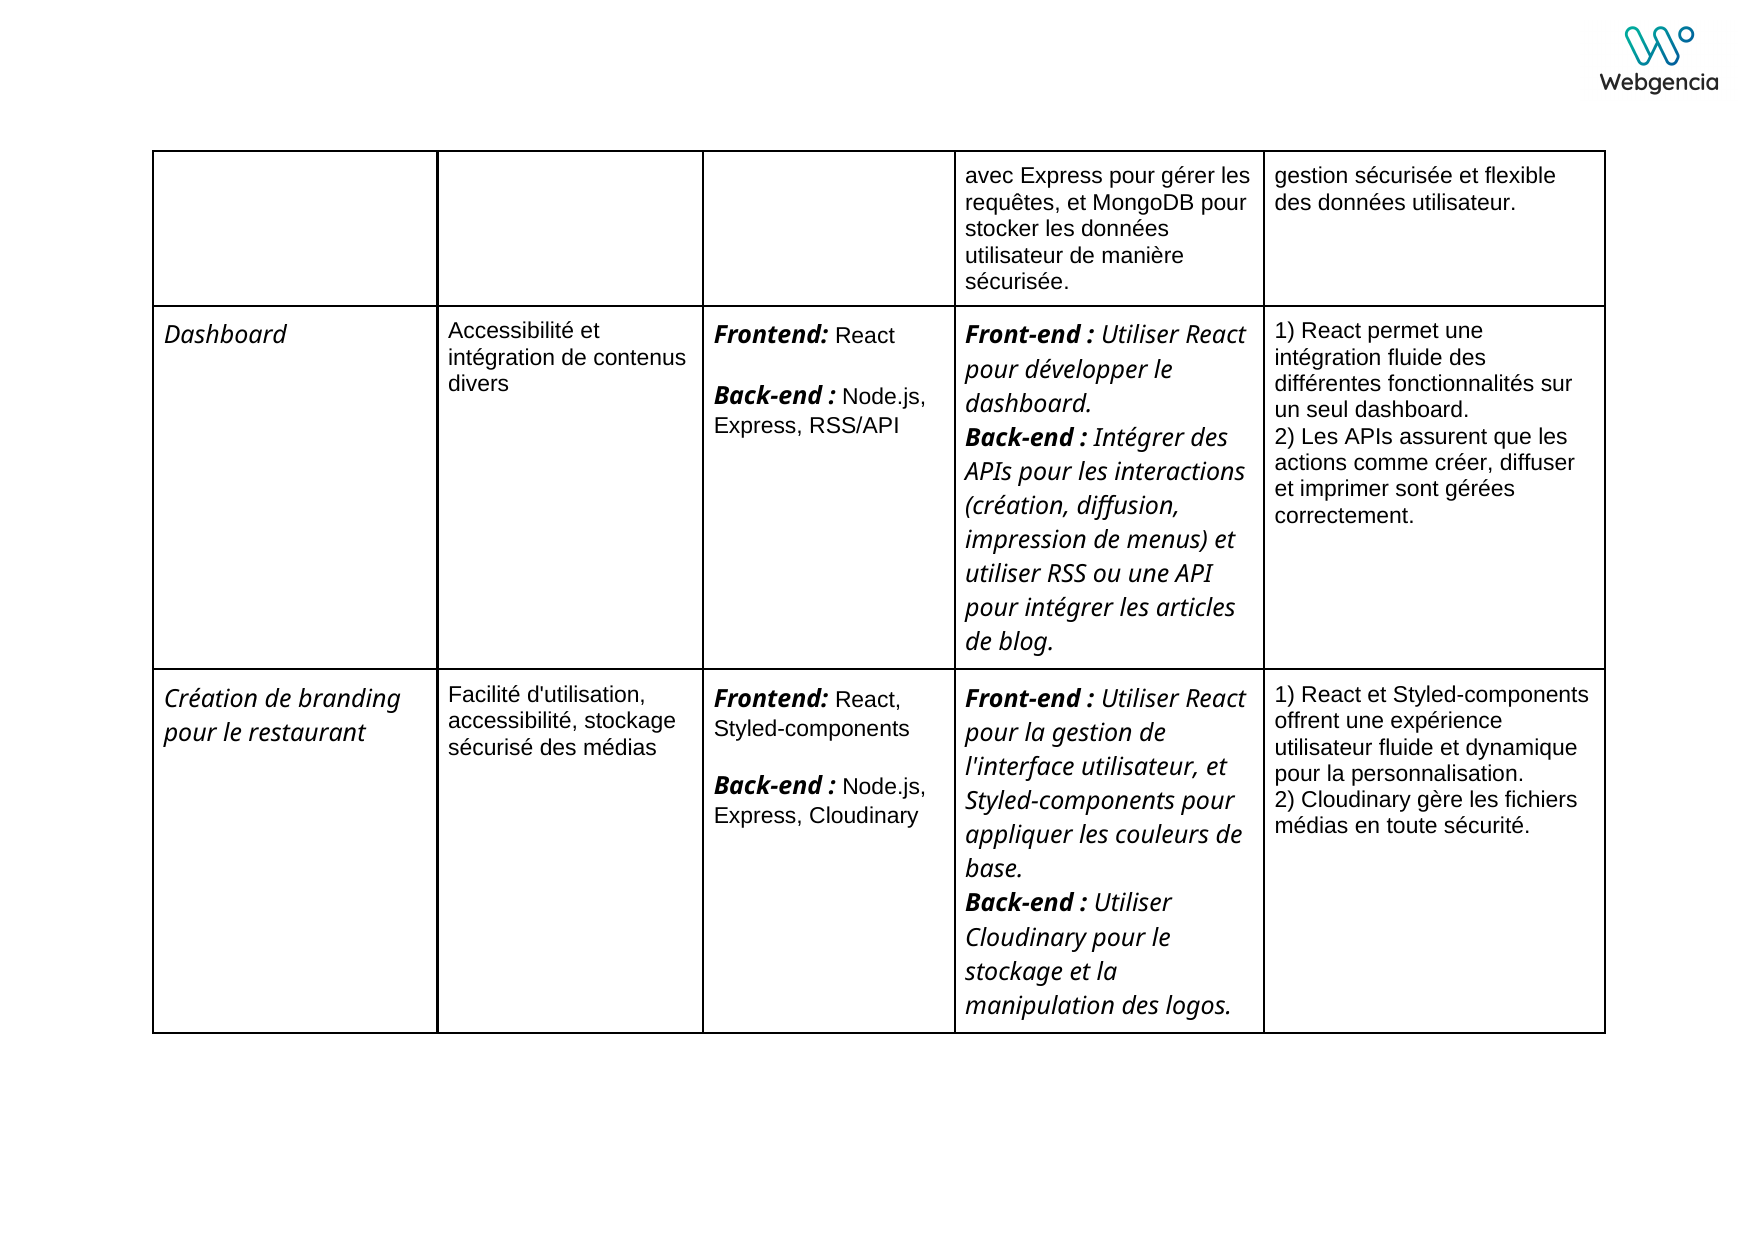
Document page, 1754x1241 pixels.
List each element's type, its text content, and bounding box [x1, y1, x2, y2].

table_cell Front-end : Utiliser React pour la gestion de l'interface utilisateur, et Styled-components pour appliquer les couleurs de base. Back-end : Utiliser Cloudinary pour le stockage et la manipulation des logos. [956, 670, 1263, 1032]
table_cell avec Express pour gérer les requêtes, et MongoDB pour stocker les données utilisateur de manière sécurisée. [956, 152, 1263, 305]
table_cell Accessibilité et intégration de contenus divers [439, 307, 702, 668]
table_cell [154, 152, 436, 305]
picture [1580, 20, 1739, 101]
table_cell 1) React permet une intégration fluide des différentes fonctionnalités sur un seul dashboard. 2) Les APIs assurent que les actions comme créer, diffuser et imprimer sont gérées correctement. [1265, 307, 1604, 668]
table_cell Frontend: React, Styled-components Back-end : Node.js, Express, Cloudinary [704, 670, 954, 1032]
table_cell gestion sécurisée et flexible des données utilisateur. [1265, 152, 1604, 305]
table_cell Front-end : Utiliser React pour développer le dashboard. Back-end : Intégrer des APIs pour les interactions (création, diffusion, impression de menus) et utiliser RSS ou une API pour intégrer les articles de blog. [956, 307, 1263, 668]
table_cell 1) React et Styled-components offrent une expérience utilisateur fluide et dynamique pour la personnalisation. 2) Cloudinary gère les fichiers médias en toute sécurité. [1265, 670, 1604, 1032]
table_cell [439, 152, 702, 305]
table_cell Facilité d'utilisation, accessibilité, stockage sécurisé des médias [439, 670, 702, 1032]
table_cell Dashboard [154, 307, 436, 668]
table_cell Frontend: React Back-end : Node.js, Express, RSS/API [704, 307, 954, 668]
table_cell Création de branding pour le restaurant [154, 670, 436, 1032]
table_cell [704, 152, 954, 305]
